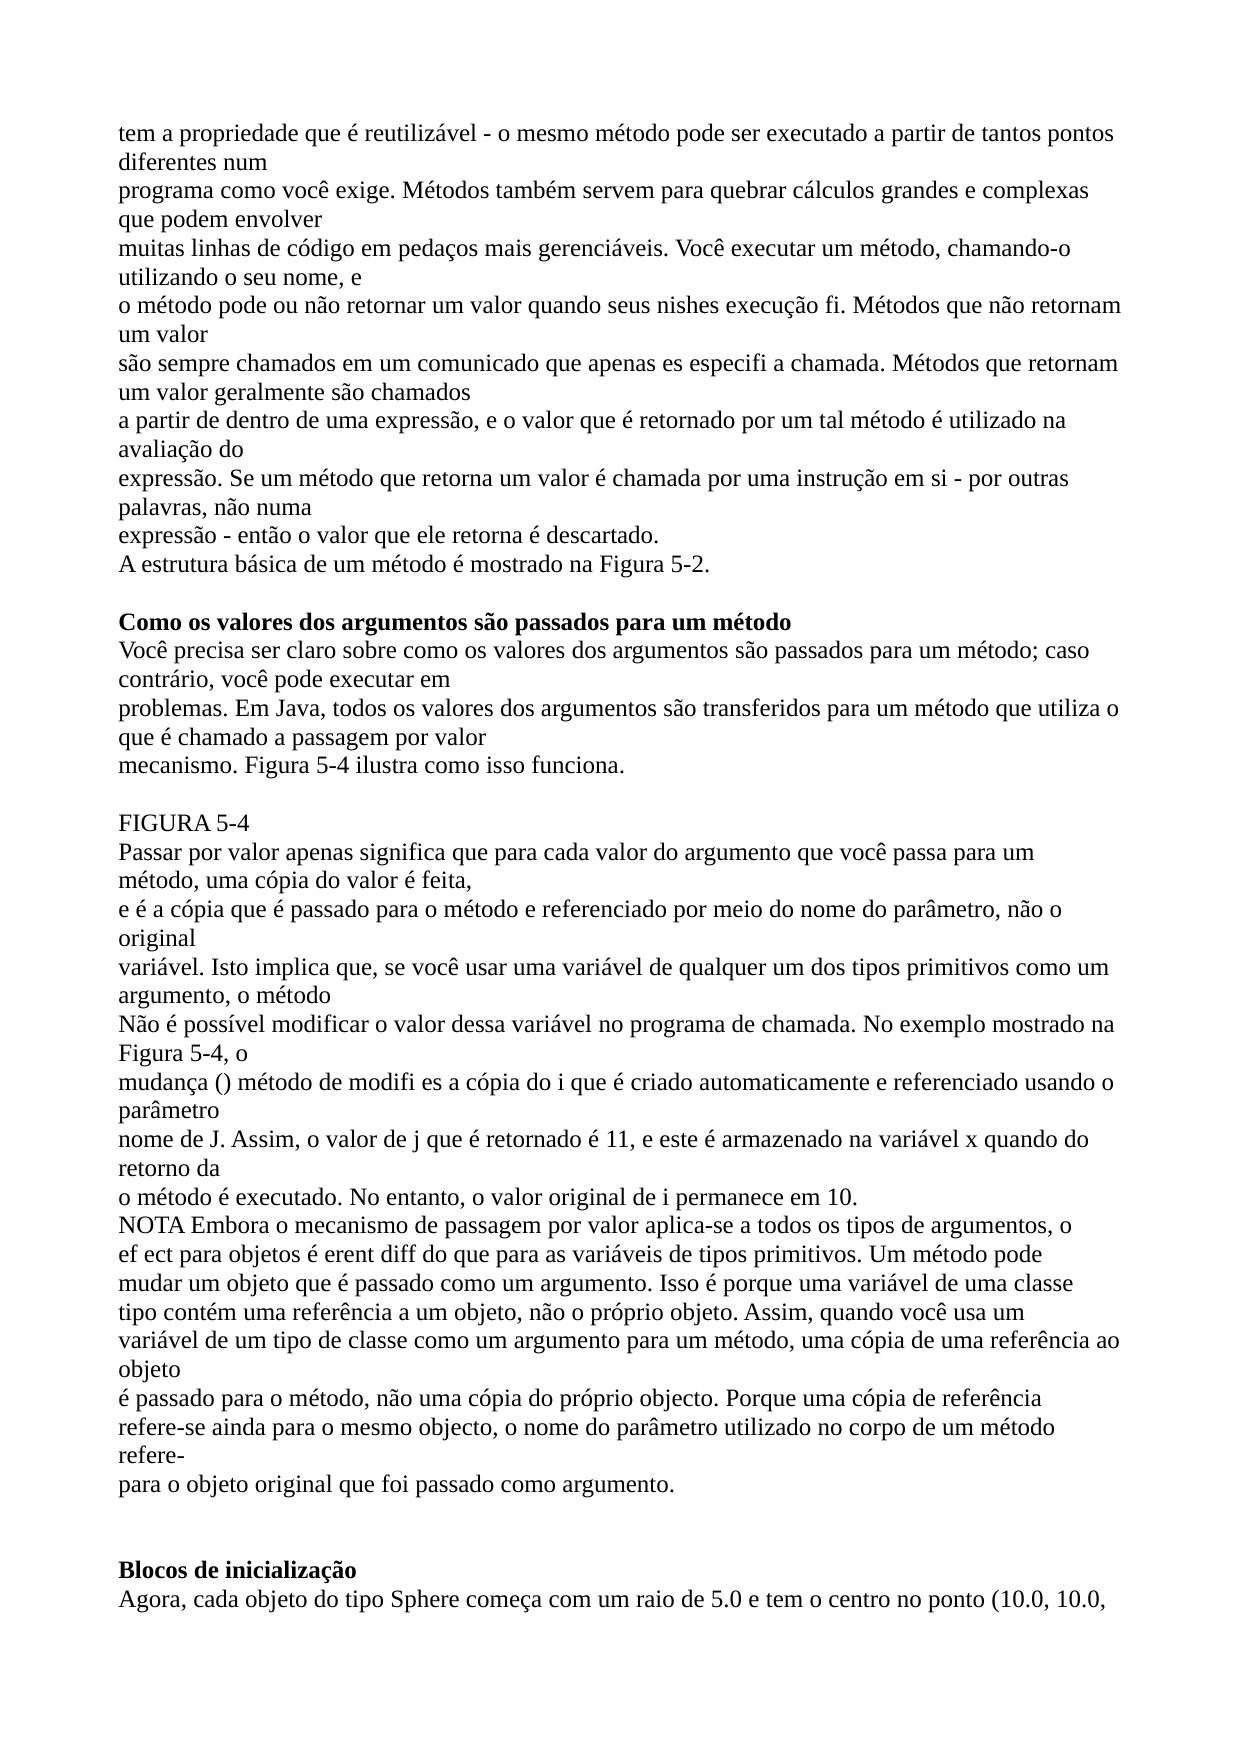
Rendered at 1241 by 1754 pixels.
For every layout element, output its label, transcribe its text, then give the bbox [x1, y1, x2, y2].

text refere-se ainda para o mesmo objecto, o nome do parâmetro utilizado no corpo de um método refere- [118, 1412, 1122, 1469]
text mudar um objeto que é passado como um argumento. Isso é porque uma variável de uma classe [118, 1268, 1122, 1297]
text o método é executado. No entanto, o valor original de i permanece em 10. [118, 1182, 1122, 1211]
text Agora, cada objeto do tipo Sphere começa com um raio de 5.0 e tem o centro no ponto (10.0, 10.0, [118, 1584, 1122, 1613]
text variável de um tipo de classe como um argumento para um método, uma cópia de uma referência ao objeto [118, 1326, 1122, 1383]
text NOTA Embora o mecanismo de passagem por valor aplica-se a todos os tipos de argumentos, o [118, 1211, 1122, 1239]
text são sempre chamados em um comunicado que apenas es especifi a chamada. Métodos que retornam um valor geralmente são chamados [118, 348, 1122, 406]
text programa como você exige. Métodos também servem para quebrar cálculos grandes e complexas que podem envolver [118, 176, 1122, 233]
text variável. Isto implica que, se você usar uma variável de qualquer um dos tipos primitivos como um argumento, o método [118, 952, 1122, 1009]
text expressão. Se um método que retorna um valor é chamada por uma instrução em si - por outras palavras, não numa [118, 463, 1122, 521]
text tem a propriedade que é reutilizável - o mesmo método pode ser executado a partir de tantos pontos diferentes num [118, 118, 1122, 176]
text é passado para o método, não uma cópia do próprio objecto. Porque uma cópia de referência [118, 1383, 1122, 1412]
text A estrutura básica de um método é mostrado na Figura 5-2. [118, 549, 1122, 578]
text e é a cópia que é passado para o método e referenciado por meio do nome do parâmetro, não o original [118, 894, 1122, 952]
text ef ect para objetos é erent diff do que para as variáveis ​​de tipos primitivos. Um método pode [118, 1239, 1122, 1268]
text muitas linhas de código em pedaços mais gerenciáveis. Você executar um método, chamando-o utilizando o seu nome, e [118, 233, 1122, 291]
text Como os valores dos argumentos são passados para um método [118, 607, 1122, 636]
text o método pode ou não retornar um valor quando seus nishes execução fi. Métodos que não retornam um valor [118, 291, 1122, 348]
text para o objeto original que foi passado como argumento. [118, 1469, 1122, 1498]
text Não é possível modificar o valor dessa variável no programa de chamada. No exemplo mostrado na Figura 5-4, o [118, 1009, 1122, 1067]
text Passar por valor apenas significa que para cada valor do argumento que você passa para um método, uma cópia do valor é feita, [118, 837, 1122, 894]
text mudança () método de modifi es a cópia do i que é criado automaticamente e referenciado usando o parâmetro [118, 1067, 1122, 1124]
text problemas. Em Java, todos os valores dos argumentos são transferidos para um método que utiliza o que é chamado a passagem por valor [118, 693, 1122, 751]
text mecanismo. Figura 5-4 ilustra como isso funciona. [118, 751, 1122, 779]
text Blocos de inicialização [118, 1556, 1122, 1584]
text Você precisa ser claro sobre como os valores dos argumentos são passados para um método; caso contrário, você pode executar em [118, 636, 1122, 693]
text a partir de dentro de uma expressão, e o valor que é retornado por um tal método é utilizado na avaliação do [118, 406, 1122, 463]
text FIGURA 5-4 [118, 808, 1122, 837]
text expressão - então o valor que ele retorna é descartado. [118, 521, 1122, 549]
text nome de J. Assim, o valor de j que é retornado é 11, e este é armazenado na variável x quando do retorno da [118, 1124, 1122, 1182]
text tipo contém uma referência a um objeto, não o próprio objeto. Assim, quando você usa um [118, 1297, 1122, 1326]
